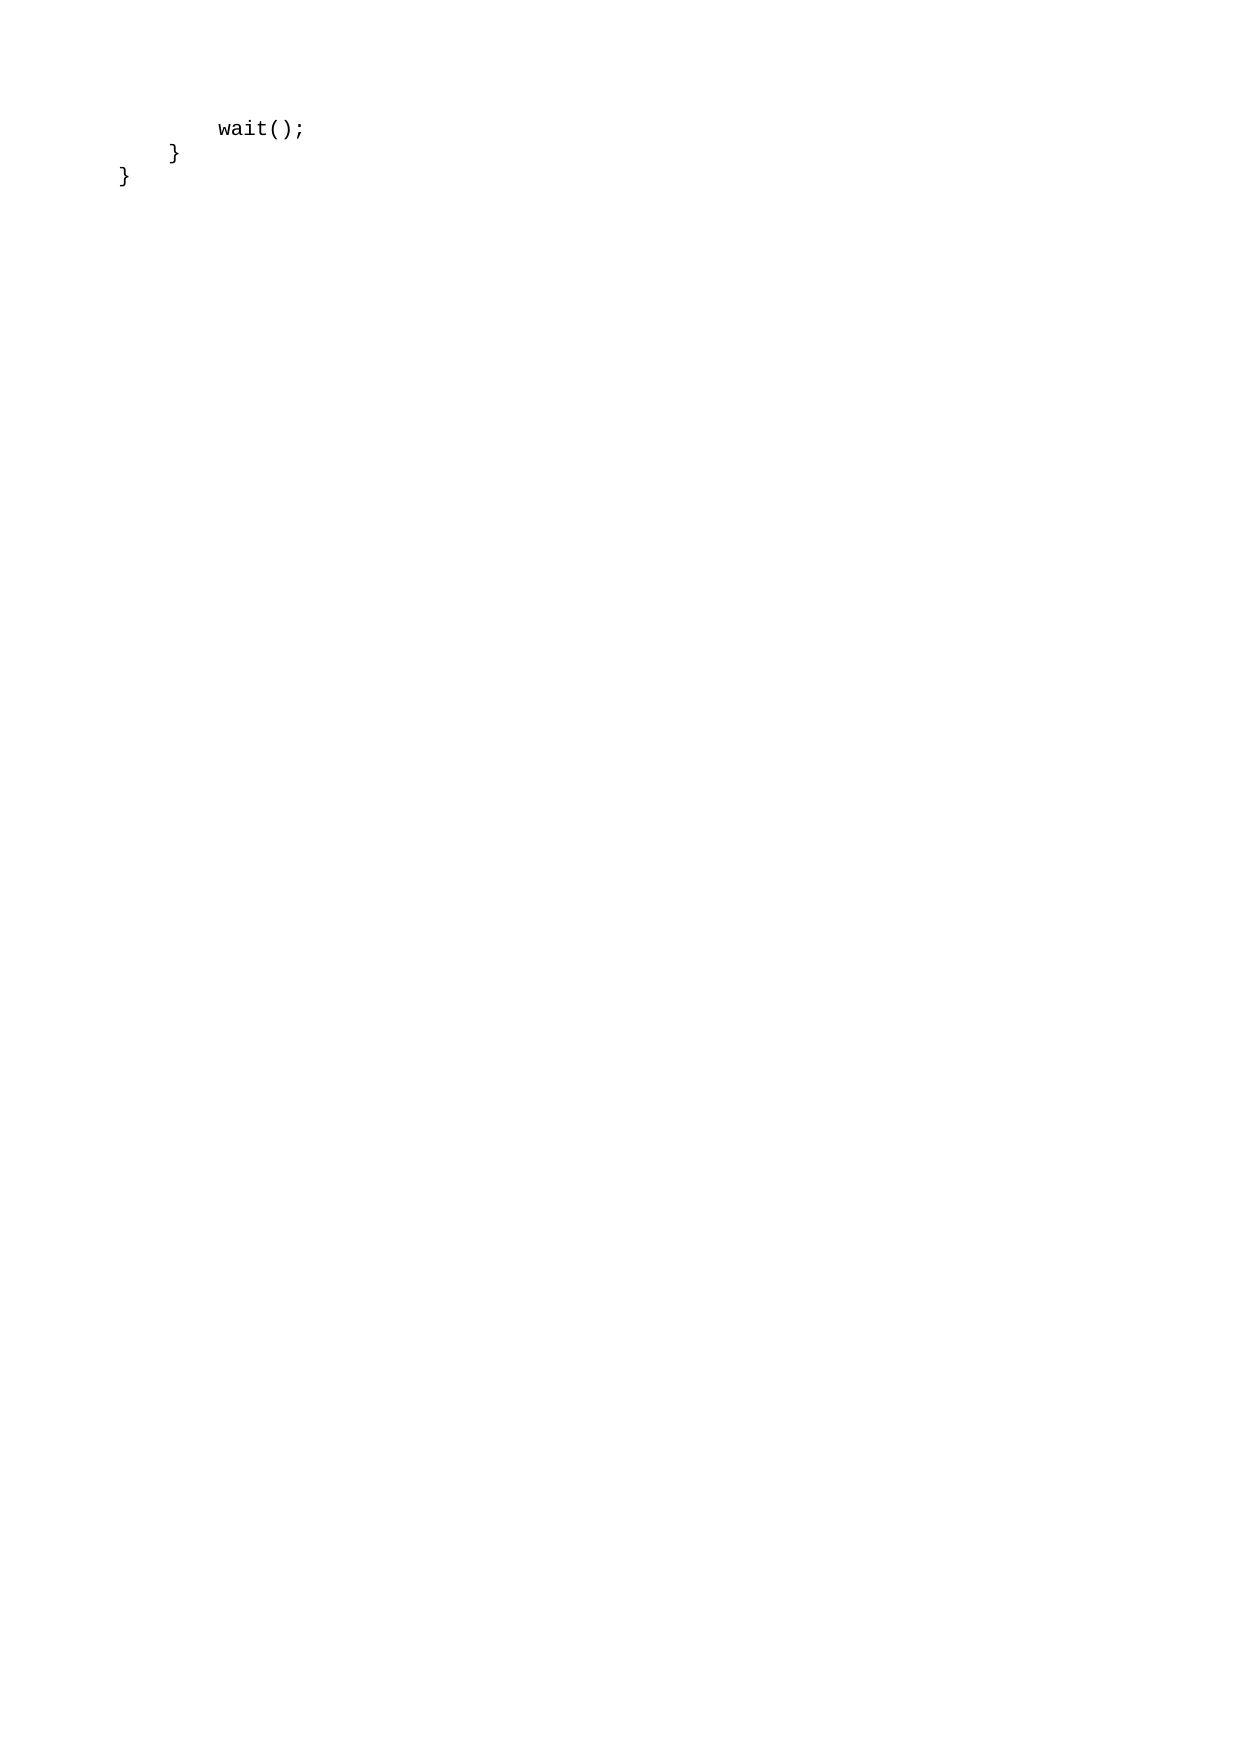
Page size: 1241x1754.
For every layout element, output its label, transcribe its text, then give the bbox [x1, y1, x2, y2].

text } [118, 165, 1122, 189]
text wait(); [118, 118, 1122, 142]
text } [118, 142, 1122, 165]
